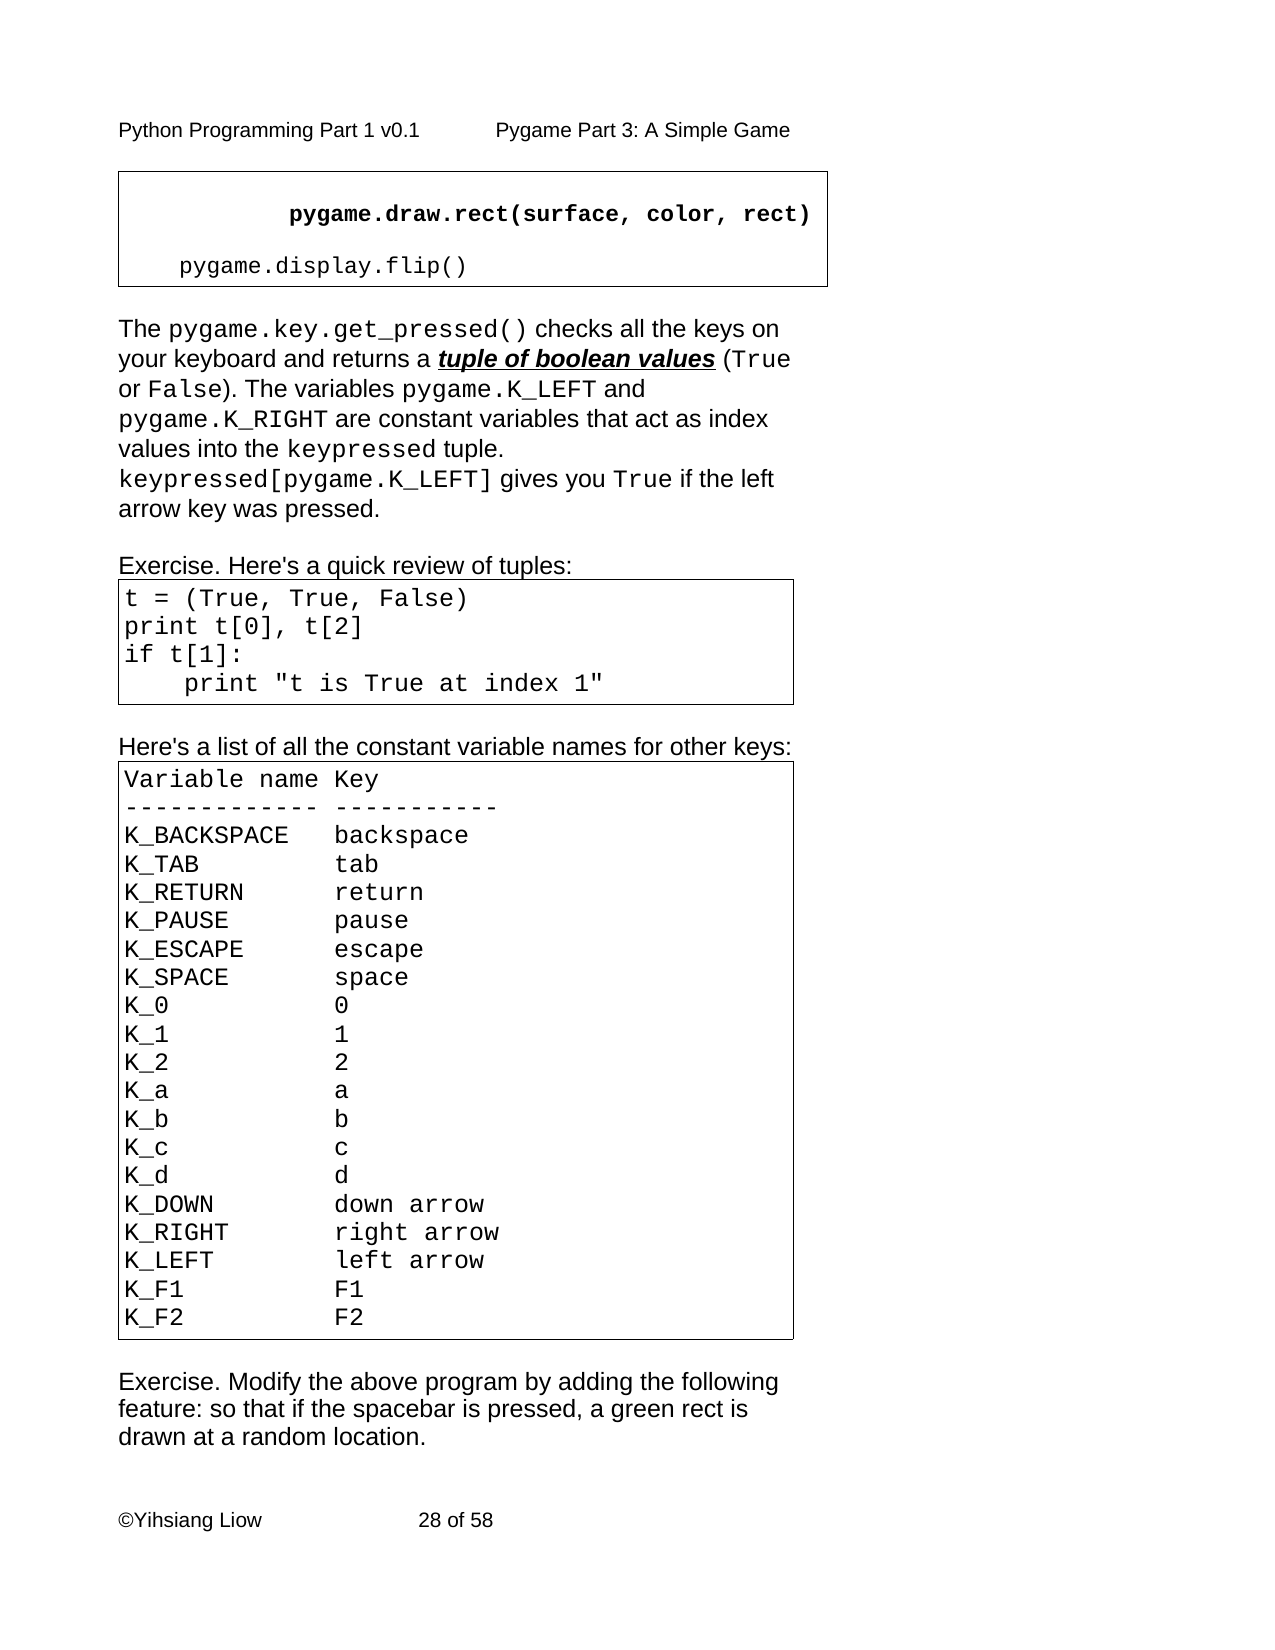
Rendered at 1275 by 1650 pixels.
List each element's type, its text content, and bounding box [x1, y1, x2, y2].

text Exercise. Modify the above program by adding the following feature: so that if the spacebar is pressed, a green rect is drawn at a random location. [118, 1367, 793, 1451]
text The pygame.key.get_pressed() checks all the keys on your keyboard and returns a tuple of boolean values (True or False). The variables pygame.K_LEFT and pygame.K_RIGHT are constant variables that act as index values into the keypressed tuple. keypressed[pygame.K_LEFT] gives you True if the left arrow key was pressed. [118, 314, 793, 523]
table_header Variable name Key ------------- ----------- K_BACKSPACE backspace K_TAB tab K_RETURN return K_PAUSE pause K_ESCAPE escape K_SPACE space K_0 0 K_1 1 K_2 2 K_a a K_b b K_c c K_d d K_DOWN down arrow K_RIGHT right arrow K_LEFT left arrow K_F1 F1 K_F2 F2 [119, 762, 793, 1339]
text Exercise. Here's a quick review of tuples: [118, 551, 793, 579]
table_header t = (True, True, False) print t[0], t[2] if t[1]: print "t is True at index 1" [119, 580, 793, 704]
text Here's a list of all the constant variable names for other keys: [118, 733, 793, 761]
table_header pygame.draw.rect(surface, color, rect) pygame.display.flip() [119, 172, 827, 286]
